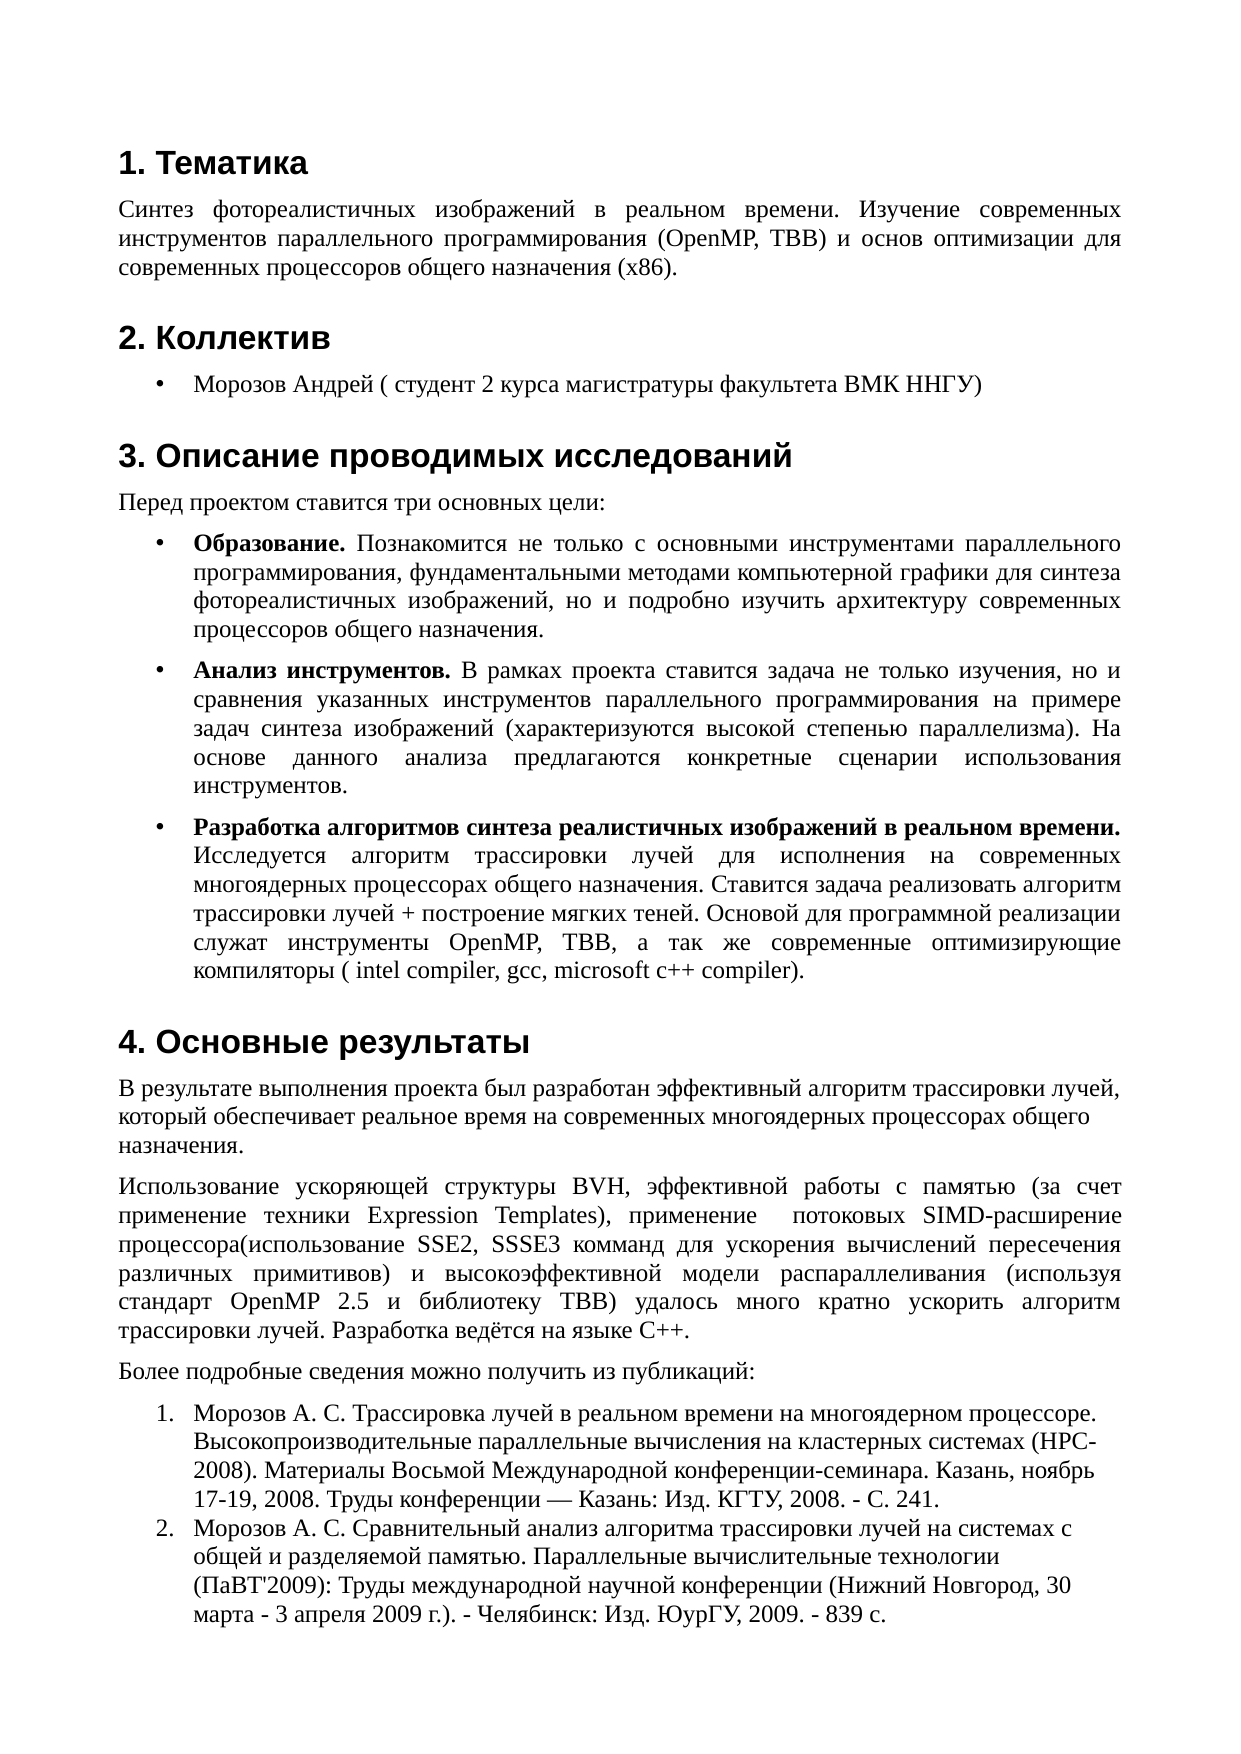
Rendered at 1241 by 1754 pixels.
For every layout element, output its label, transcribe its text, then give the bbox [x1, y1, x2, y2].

list Морозов А. С. Сравнительный анализ алгоритма трассировки лучей на системах с общей и разделяемой памятью. Параллельные вычислительные технологии (ПаВТ'2009): Труды международной научной конференции (Нижний Новгород, 30 марта - 3 апреля 2009 г.). - Челябинск: Изд. ЮурГУ, 2009. - 839 с. [156, 1513, 1122, 1628]
text Использование ускоряющей структуры BVH, эффективной работы с памятью (за счет применение техники Expression Templates), применение потоковых SIMD-расширение процессора(использование SSE2, SSSE3 комманд для ускорения вычислений пересечения различных примитивов) и высокоэффективной модели распараллеливания (используя стандарт OpenMP 2.5 и библиотеку TBB) удалось много кратно ускорить алгоритм трассировки лучей. Разработка ведётся на языке C++. [118, 1171, 1122, 1344]
list Разработка алгоритмов синтеза реалистичных изображений в реальном времени. Исследуется алгоритм трассировки лучей для исполнения на современных многоядерных процессорах общего назначения. Ставится задача реализовать алгоритм трассировки лучей + построение мягких теней. Основой для программной реализации служат инструменты OpenMP, TBB, а так же современные оптимизирующие компиляторы ( intel compiler, gcc, microsoft c++ compiler). [156, 812, 1122, 984]
text Более подробные сведения можно получить из публикаций: [118, 1356, 1122, 1385]
list Морозов А. С. Трассировка лучей в реальном времени на многоядерном процессоре. Высокопроизводительные параллельные вычисления на кластерных системах (HPC-2008). Материалы Восьмой Международной конференции-семинара. Казань, ноябрь 17-19, 2008. Труды конференции — Казань: Изд. КГТУ, 2008. - С. 241. [156, 1398, 1122, 1513]
subtitle 4. Основные результаты [118, 1022, 1122, 1060]
subtitle 1. Тематика [118, 143, 1122, 182]
list Морозов Андрей ( студент 2 курса магистратуры факультета ВМК ННГУ) [156, 369, 1122, 398]
list Образование. Познакомится не только с основными инструментами параллельного программирования, фундаментальными методами компьютерной графики для синтеза фотореалистичных изображений, но и подробно изучить архитектуру современных процессоров общего назначения. [156, 528, 1122, 643]
subtitle 3. Описание проводимых исследований [118, 435, 1122, 474]
list Анализ инструментов. В рамках проекта ставится задача не только изучения, но и сравнения указанных инструментов параллельного программирования на примере задач синтеза изображений (характеризуются высокой степенью параллелизма). На основе данного анализа предлагаются конкретные сценарии использования инструментов. [156, 655, 1122, 799]
text В результате выполнения проекта был разработан эффективный алгоритм трассировки лучей, который обеспечивает реальное время на современных многоядерных процессорах общего назначения. [118, 1073, 1122, 1159]
text Синтез фотореалистичных изображений в реальном времени. Изучение современных инструментов параллельного программирования (OpenMP, TBB) и основ оптимизации для современных процессоров общего назначения (x86). [118, 194, 1122, 281]
text Перед проектом ставится три основных цели: [118, 487, 1122, 515]
subtitle 2. Коллектив [118, 318, 1122, 357]
